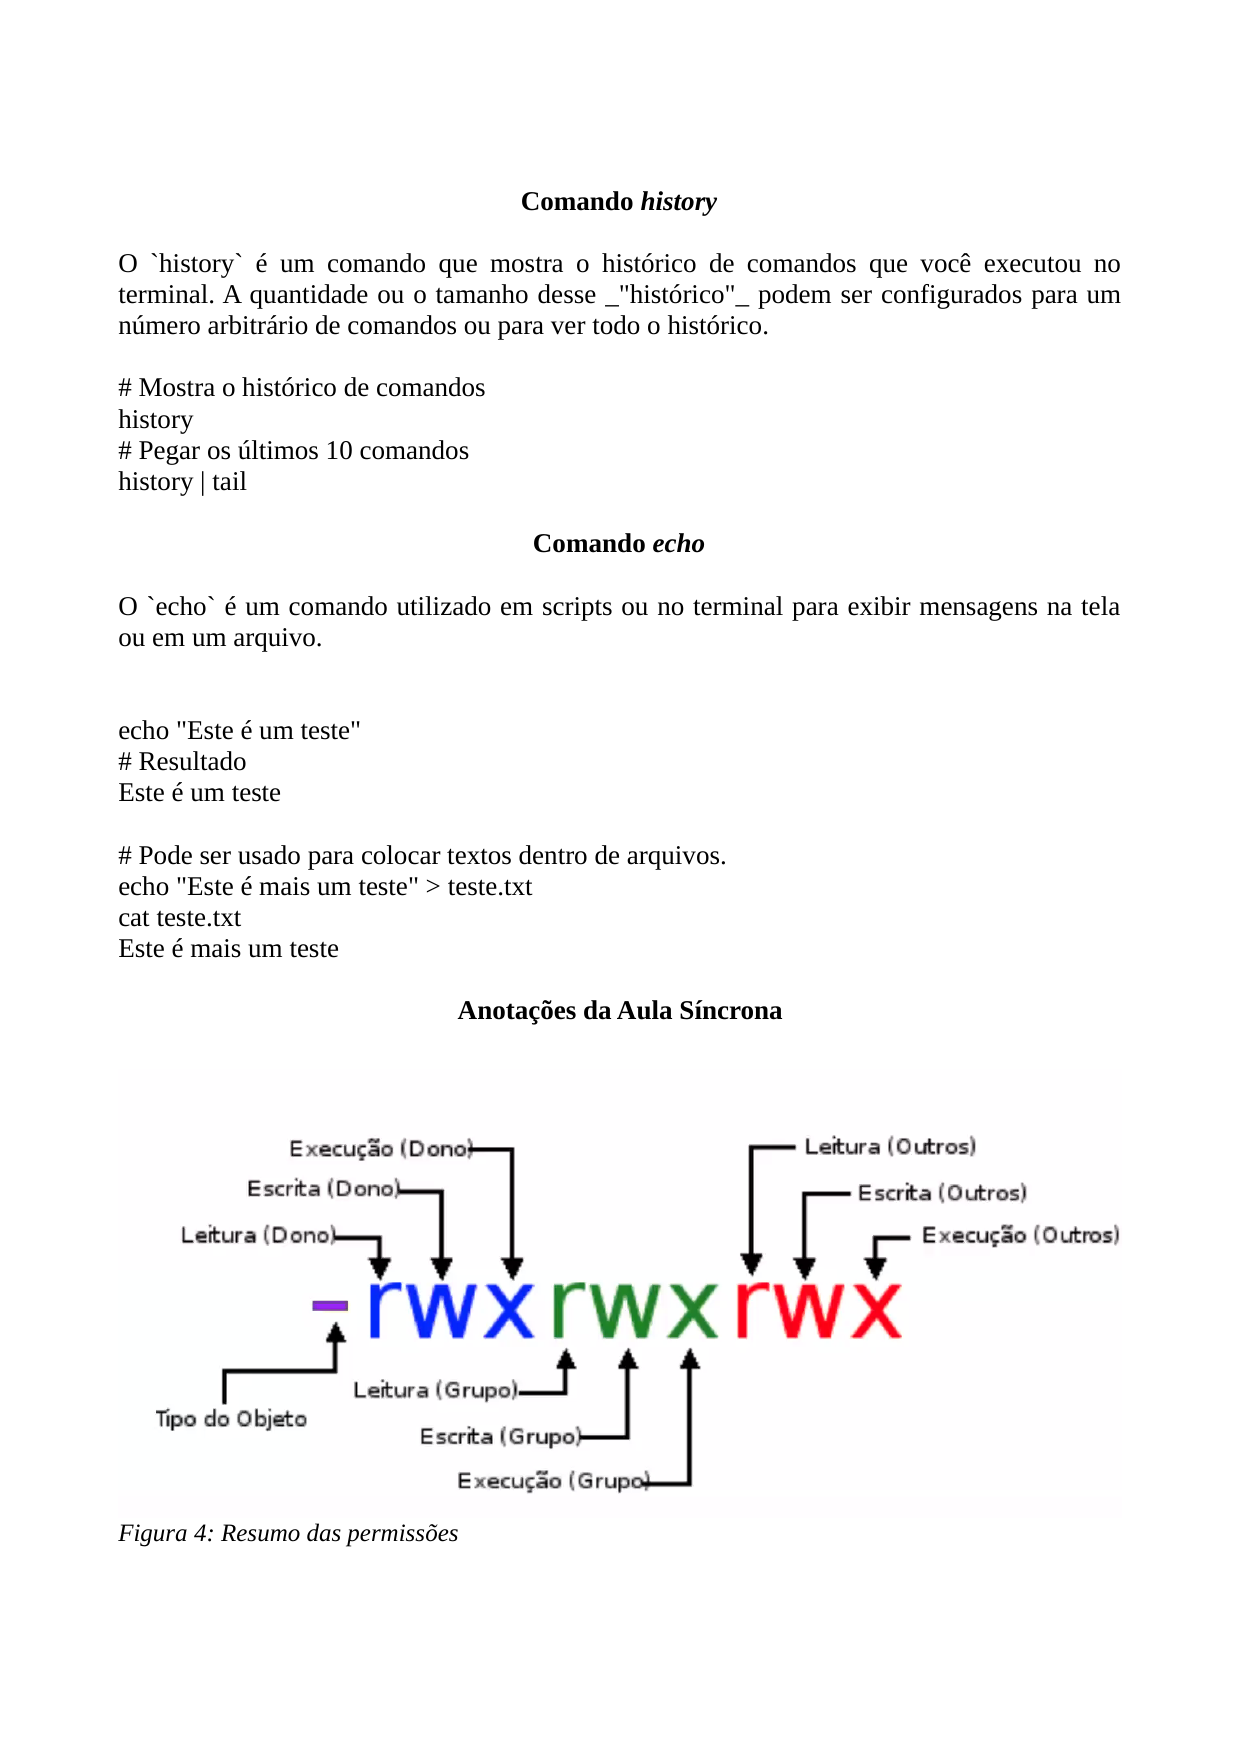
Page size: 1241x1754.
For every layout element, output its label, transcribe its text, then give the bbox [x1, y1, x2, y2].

text Este é mais um teste [118, 932, 1122, 963]
text Figura 4: Resumo das permissões [118, 1518, 1122, 1546]
text # Pegar os últimos 10 comandos [118, 434, 1122, 465]
text echo "Este é um teste" [118, 714, 1122, 745]
picture [118, 1069, 1123, 1518]
text Comando echo [118, 527, 1122, 558]
text Comando history [118, 185, 1122, 216]
text Este é um teste [118, 776, 1122, 808]
text Anotações da Aula Síncrona [118, 994, 1122, 1026]
text O `echo` é um comando utilizado em scripts ou no terminal para exibir mensagens na tela ou em um arquivo. [118, 589, 1122, 652]
text history | tail [118, 465, 1122, 496]
text echo "Este é mais um teste" > teste.txt [118, 870, 1122, 901]
text cat teste.txt [118, 901, 1122, 932]
text history [118, 403, 1122, 434]
text # Pode ser usado para colocar textos dentro de arquivos. [118, 839, 1122, 870]
text # Mostra o histórico de comandos [118, 372, 1122, 403]
text O `history` é um comando que mostra o histórico de comandos que você executou no terminal. A quantidade ou o tamanho desse _"histórico"_ podem ser configurados para um número arbitrário de comandos ou para ver todo o histórico. [118, 247, 1122, 340]
text # Resultado [118, 745, 1122, 776]
